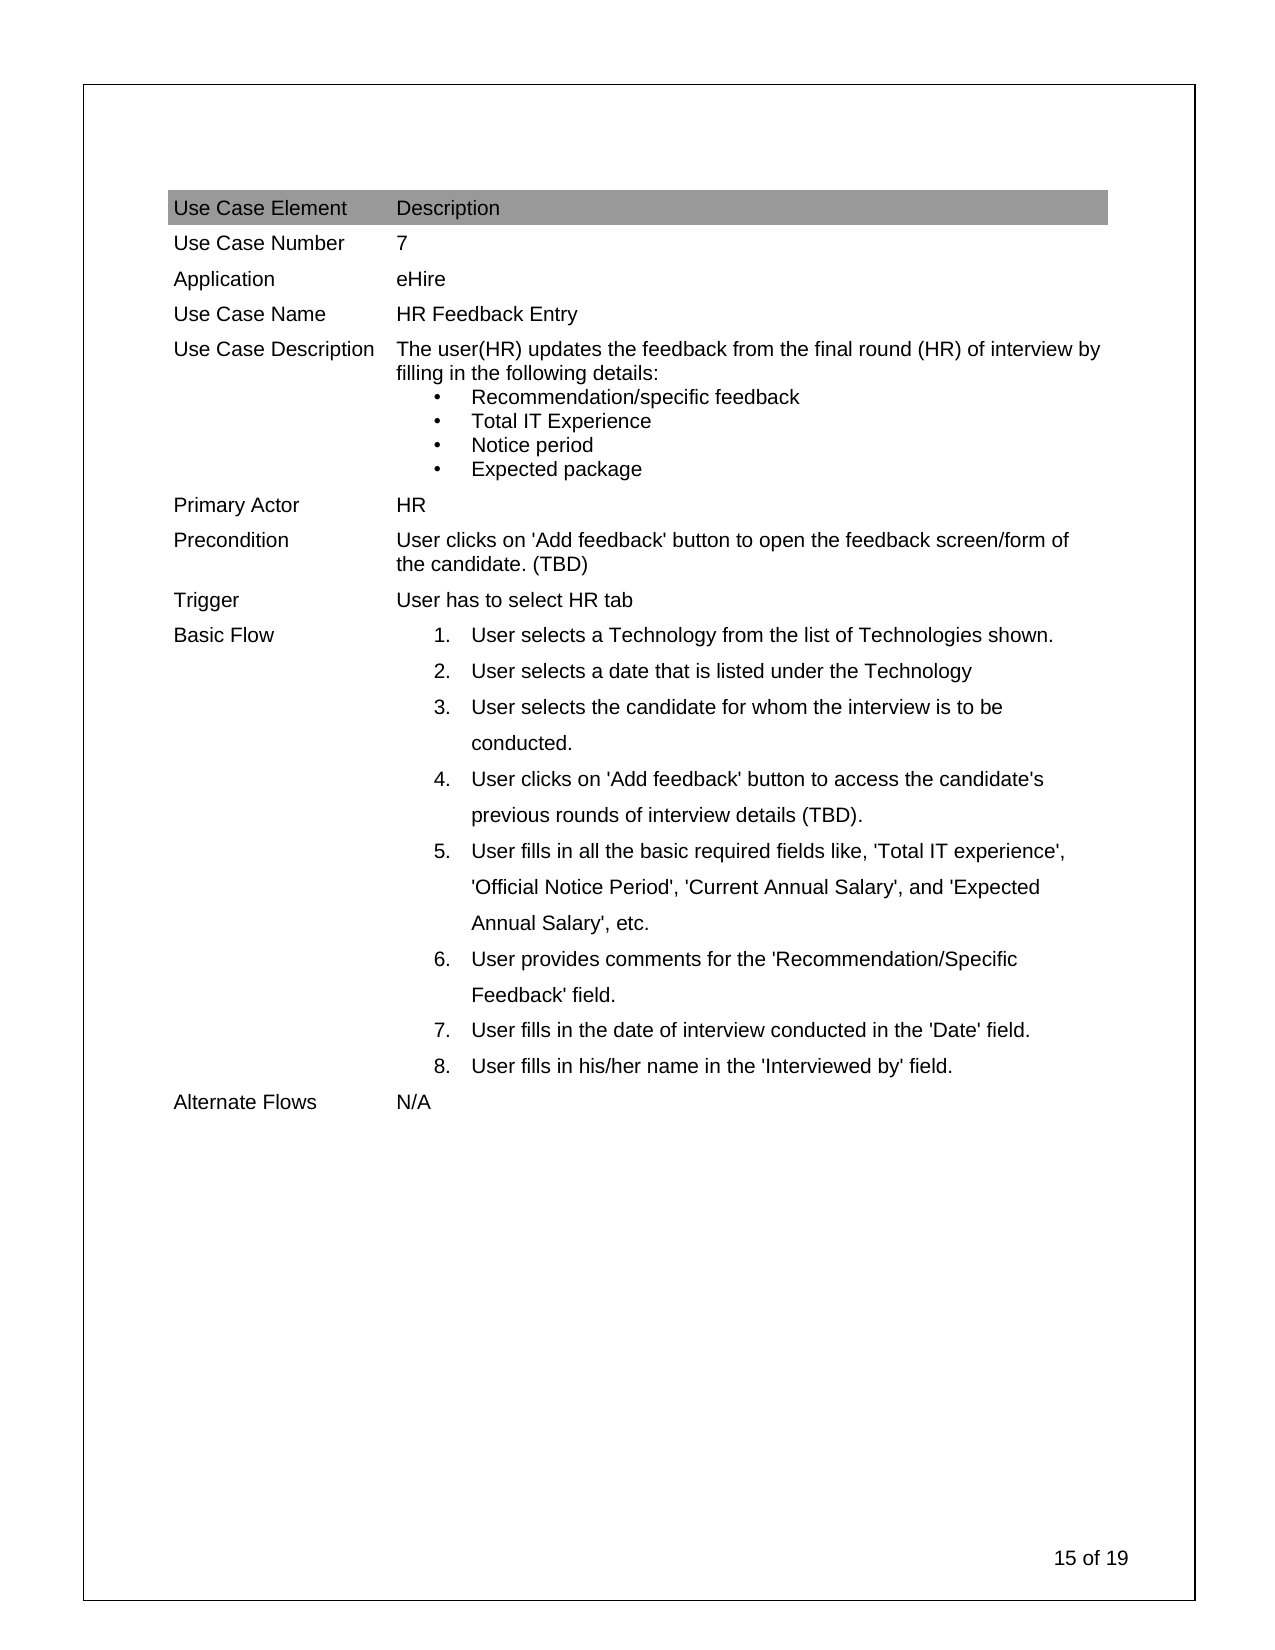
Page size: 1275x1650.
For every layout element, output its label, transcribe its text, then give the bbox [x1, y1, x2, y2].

table_cell HR [390, 487, 1108, 522]
table_cell User clicks on 'Add feedback' button to open the feedback screen/form of the candidate. (TBD) [390, 523, 1108, 582]
table_header Description [390, 190, 1108, 225]
table_cell 7 [390, 225, 1108, 261]
table_cell Primary Actor [168, 487, 390, 522]
table_cell Use Case Name [168, 296, 390, 331]
table_cell N/A [390, 1084, 1108, 1119]
table_cell Use Case Description [168, 331, 390, 487]
table_cell Precondition [168, 523, 390, 582]
table_cell The user(HR) updates the feedback from the final round (HR) of interview by filling in the following details: Recommendation/specific feedback Total IT Experience Notice period Expected package [390, 331, 1108, 487]
table_header Use Case Element [168, 190, 390, 225]
table_cell Use Case Number [168, 225, 390, 261]
table_cell Trigger [168, 582, 390, 617]
table_cell Application [168, 261, 390, 296]
table_cell Basic Flow [168, 617, 390, 1084]
table_cell eHire [390, 261, 1108, 296]
table_cell User has to select HR tab [390, 582, 1108, 617]
table_cell HR Feedback Entry [390, 296, 1108, 331]
table_cell Alternate Flows [168, 1084, 390, 1119]
table_cell User selects a Technology from the list of Technologies shown. User selects a date that is listed under the Technology User selects the candidate for whom the interview is to be conducted. User clicks on 'Add feedback' button to access the candidate's previous rounds of interview details (TBD). User fills in all the basic required fields like, 'Total IT experience', 'Official Notice Period', 'Current Annual Salary', and 'Expected Annual Salary', etc. User provides comments for the 'Recommendation/Specific Feedback' field. User fills in the date of interview conducted in the 'Date' field. User fills in his/her name in the 'Interviewed by' field. [390, 617, 1108, 1084]
